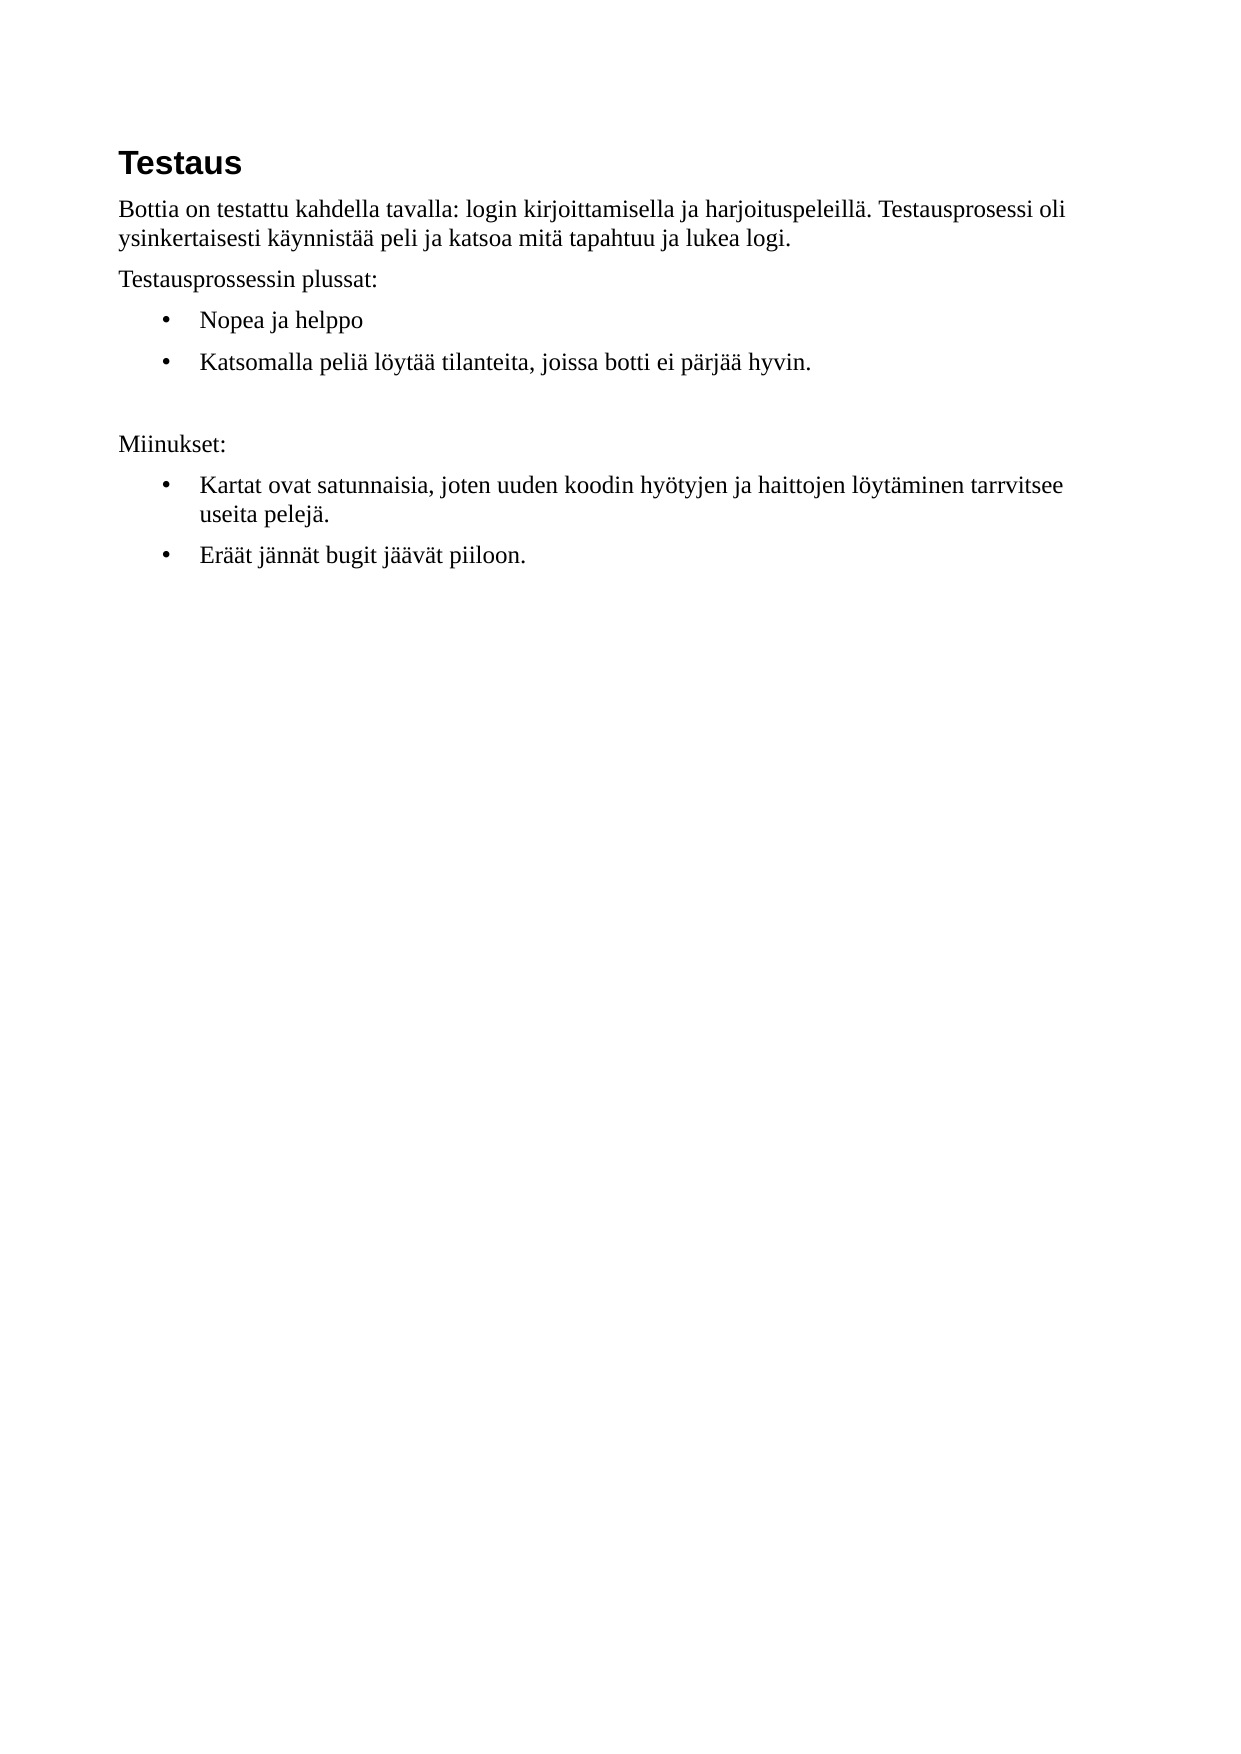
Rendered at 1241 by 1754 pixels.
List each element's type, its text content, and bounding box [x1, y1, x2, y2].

text Miinukset: [118, 429, 1122, 458]
text Testausprossessin plussat: [118, 264, 1122, 293]
list Eräät jännät bugit jäävät piiloon. [162, 541, 1122, 569]
subtitle Testaus [118, 143, 1122, 182]
text Bottia on testattu kahdella tavalla: login kirjoittamisella ja harjoituspeleillä. Testausprosessi oli ysinkertaisesti käynnistää peli ja katsoa mitä tapahtuu ja lukea logi. [118, 194, 1122, 252]
list Katsomalla peliä löytää tilanteita, joissa botti ei pärjää hyvin. [162, 347, 1122, 376]
list Nopea ja helppo [162, 306, 1122, 334]
list Kartat ovat satunnaisia, joten uuden koodin hyötyjen ja haittojen löytäminen tarrvitsee useita pelejä. [162, 471, 1122, 528]
